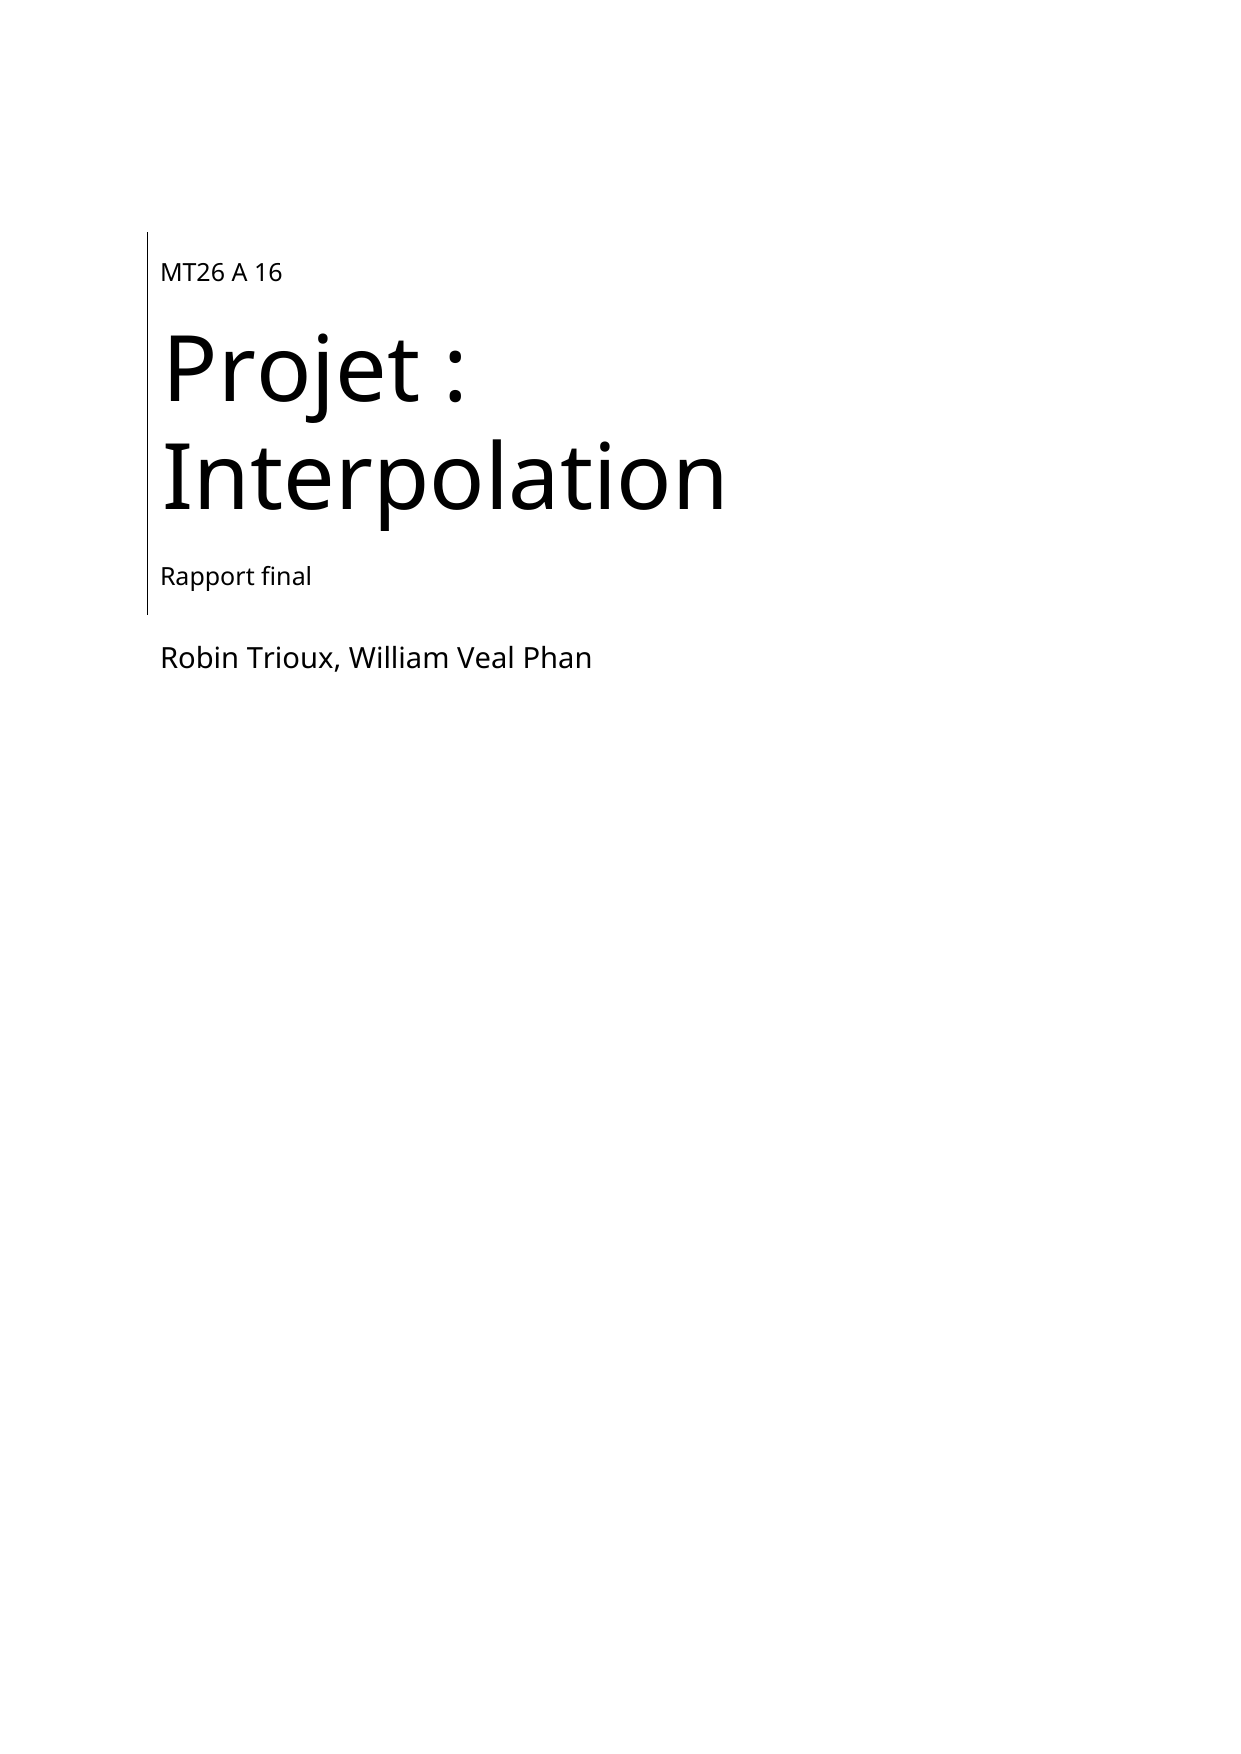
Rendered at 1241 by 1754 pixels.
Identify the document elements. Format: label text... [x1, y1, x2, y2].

table_cell Projet : Interpolation [148, 311, 903, 536]
table_cell Rapport final [148, 536, 903, 615]
table_header MT26 A 16 [148, 232, 903, 311]
table_header Robin Trioux, William Veal Phan [148, 615, 875, 773]
